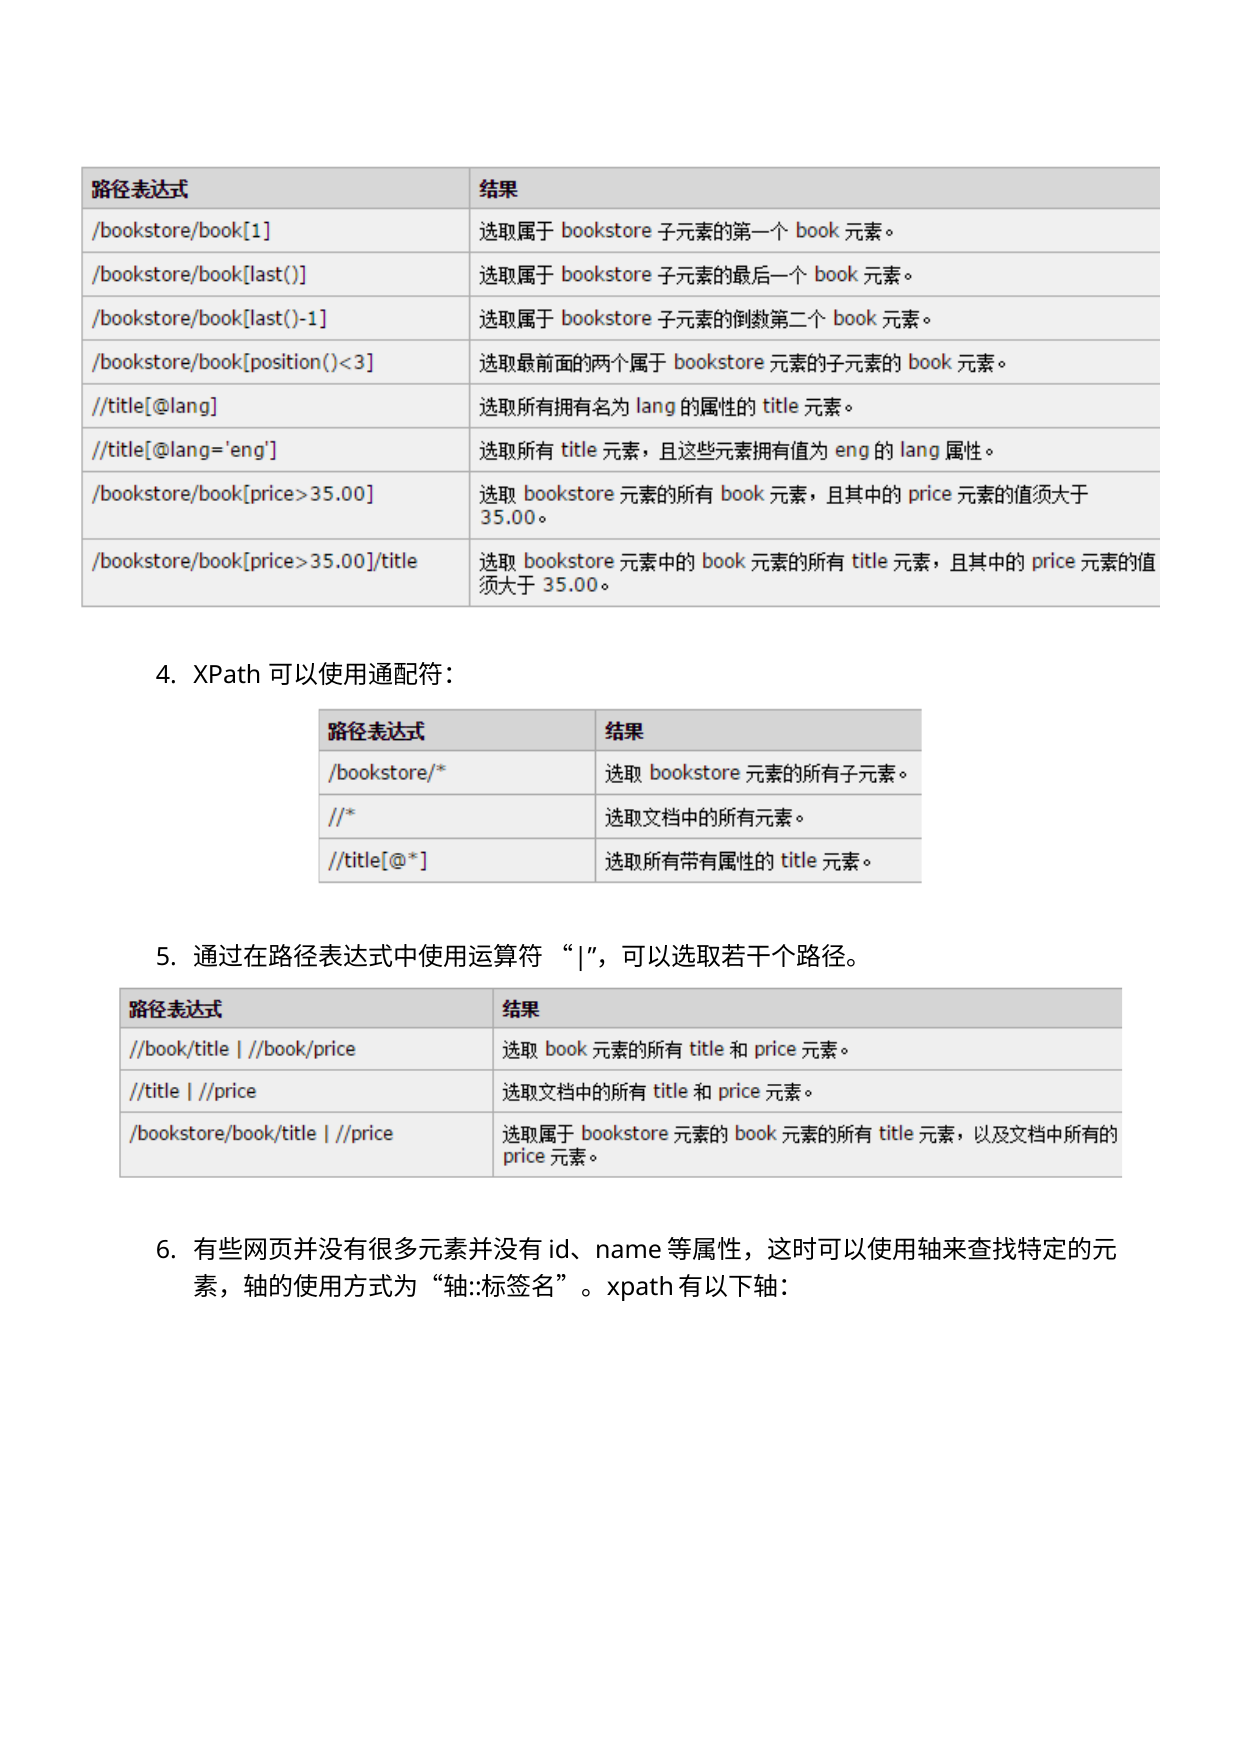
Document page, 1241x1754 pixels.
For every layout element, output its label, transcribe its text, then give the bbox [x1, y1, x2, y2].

picture [318, 703, 922, 888]
picture [118, 985, 1123, 1184]
picture [80, 164, 1160, 609]
list XPath 可以使用通配符： [156, 655, 1122, 691]
list 有些网页并没有很多元素并没有id、name等属性，这时可以使用轴来查找特定的元素，轴的使用方式为“轴::标签名”。xpath有以下轴： [156, 1230, 1122, 1302]
list 通过在路径表达式中使用运算符 “|”，可以选取若干个路径。 [156, 936, 1122, 973]
